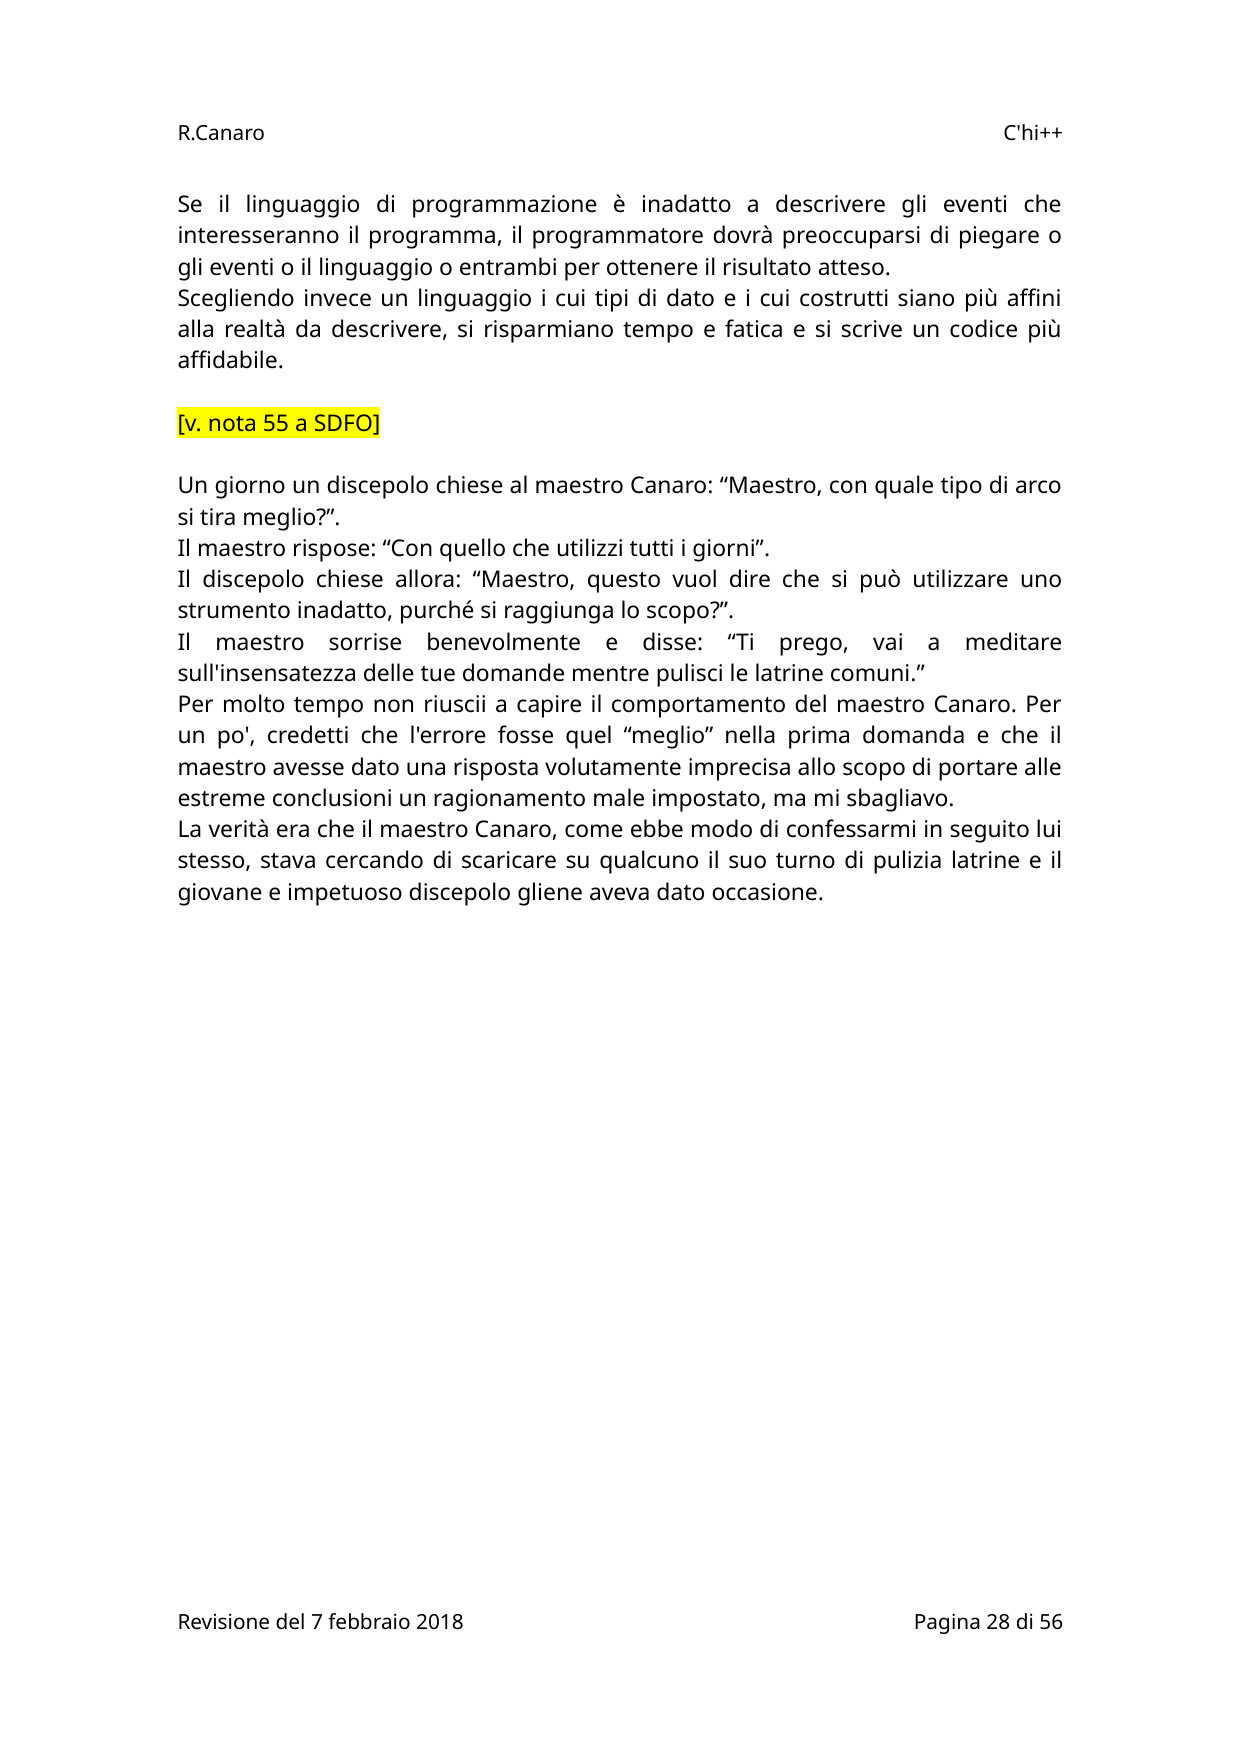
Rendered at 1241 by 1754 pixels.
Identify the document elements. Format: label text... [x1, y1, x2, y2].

text La verità era che il maestro Canaro, come ebbe modo di confessarmi in seguito lui stesso, stava cercando di scaricare su qualcuno il suo turno di pulizia latrine e il giovane e impetuoso discepolo gliene aveva dato occasione. [177, 813, 1063, 907]
text Scegliendo invece un linguaggio i cui tipi di dato e i cui costrutti siano più affini alla realtà da descrivere, si risparmiano tempo e fatica e si scrive un codice più affidabile. [177, 282, 1063, 375]
text Il discepolo chiese allora: “Maestro, questo vuol dire che si può utilizzare uno strumento inadatto, purché si raggiunga lo scopo?”. [177, 563, 1063, 625]
text [v. nota 55 a SDFO] [177, 407, 1063, 438]
text Il maestro sorrise benevolmente e disse: “Ti prego, vai a meditare sull'insensatezza delle tue domande mentre pulisci le latrine comuni.” [177, 625, 1063, 688]
text Se il linguaggio di programmazione è inadatto a descrivere gli eventi che interesseranno il programma, il programmatore dovrà preoccuparsi di piegare o gli eventi o il linguaggio o entrambi per ottenere il risultato atteso. [177, 188, 1063, 282]
text Il maestro rispose: “Con quello che utilizzi tutti i giorni”. [177, 532, 1063, 563]
text Un giorno un discepolo chiese al maestro Canaro: “Maestro, con quale tipo di arco si tira meglio?”. [177, 469, 1063, 532]
text Per molto tempo non riuscii a capire il comportamento del maestro Canaro. Per un po', credetti che l'errore fosse quel “meglio” nella prima domanda e che il maestro avesse dato una risposta volutamente imprecisa allo scopo di portare alle estreme conclusioni un ragionamento male impostato, ma mi sbagliavo. [177, 688, 1063, 813]
